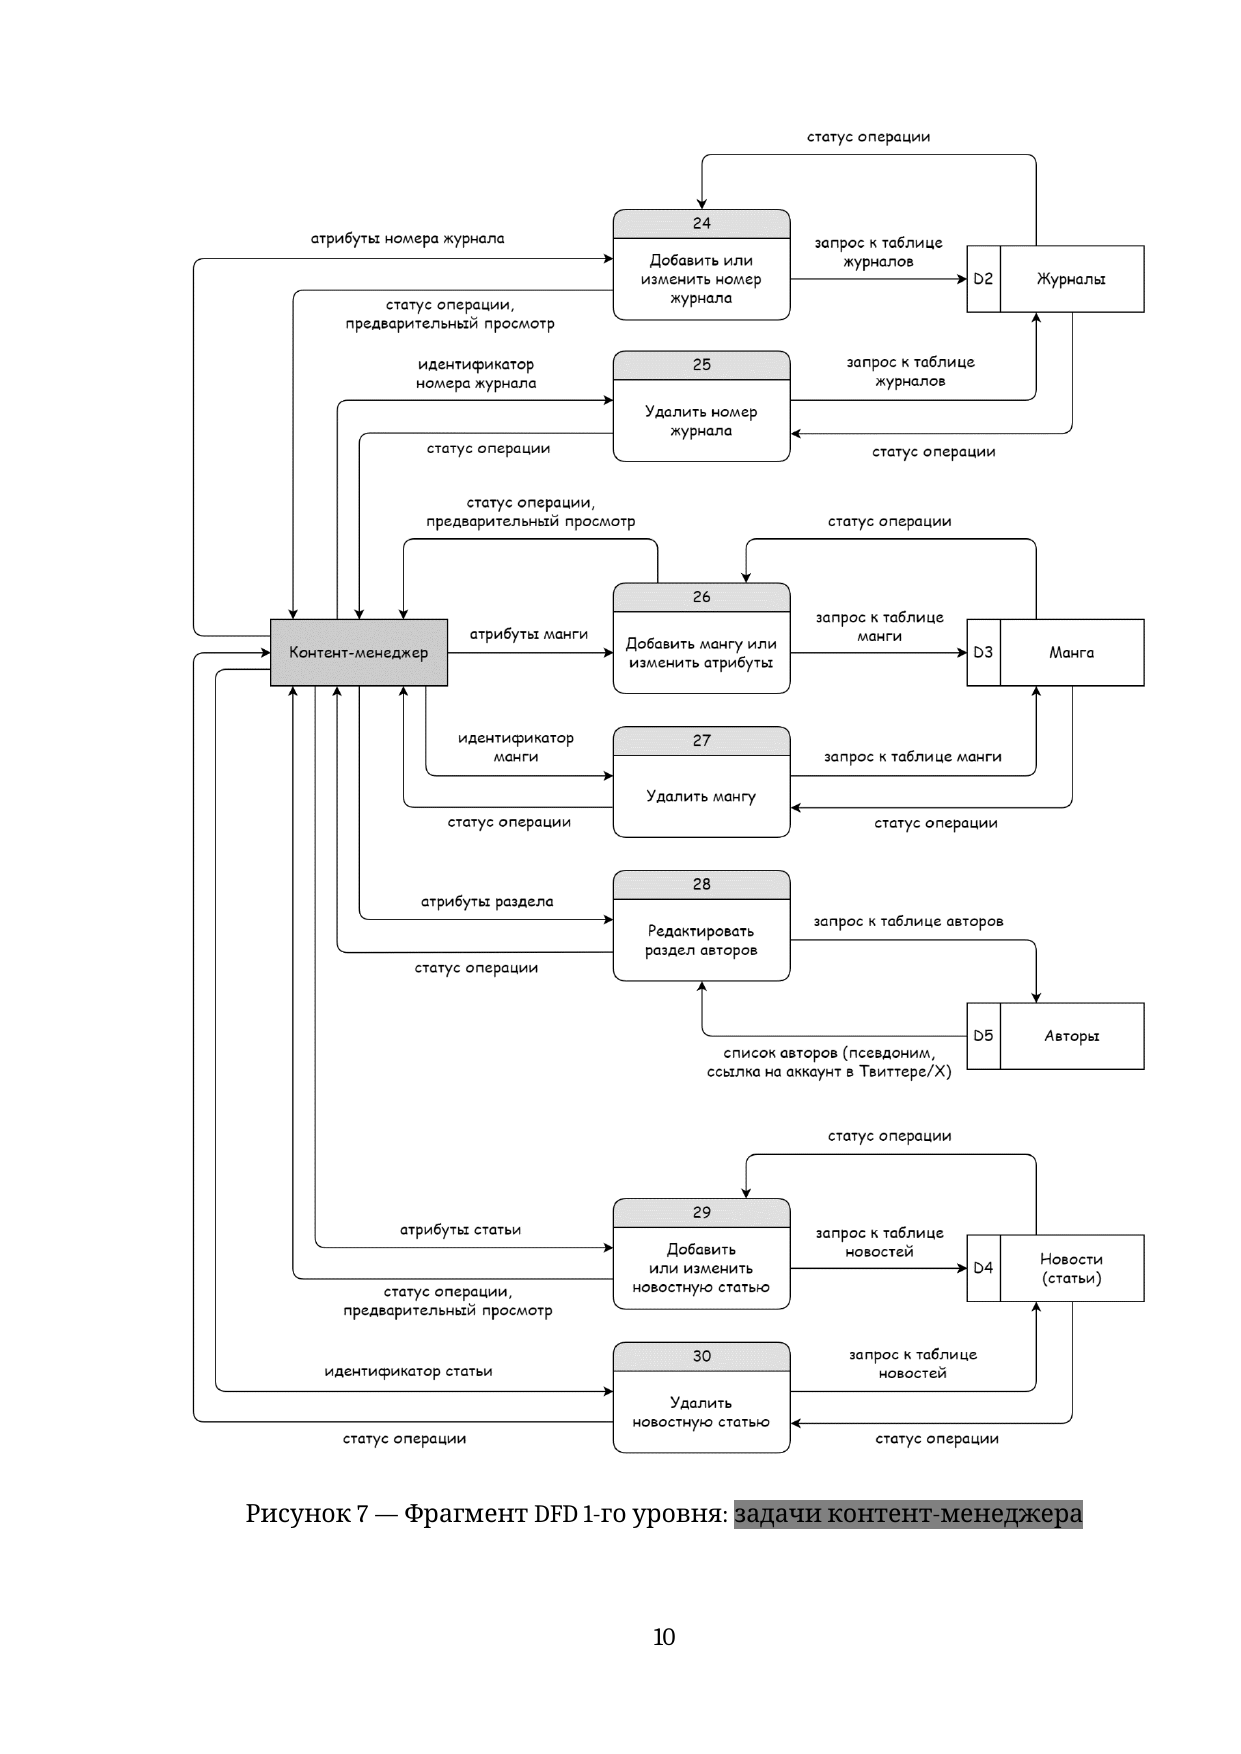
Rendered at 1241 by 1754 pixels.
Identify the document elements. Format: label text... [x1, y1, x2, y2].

picture [177, 118, 1152, 1463]
text Рисунок 7 — Фрагмент DFD 1-го уровня: задачи контент-менеджера [177, 1500, 1152, 1529]
